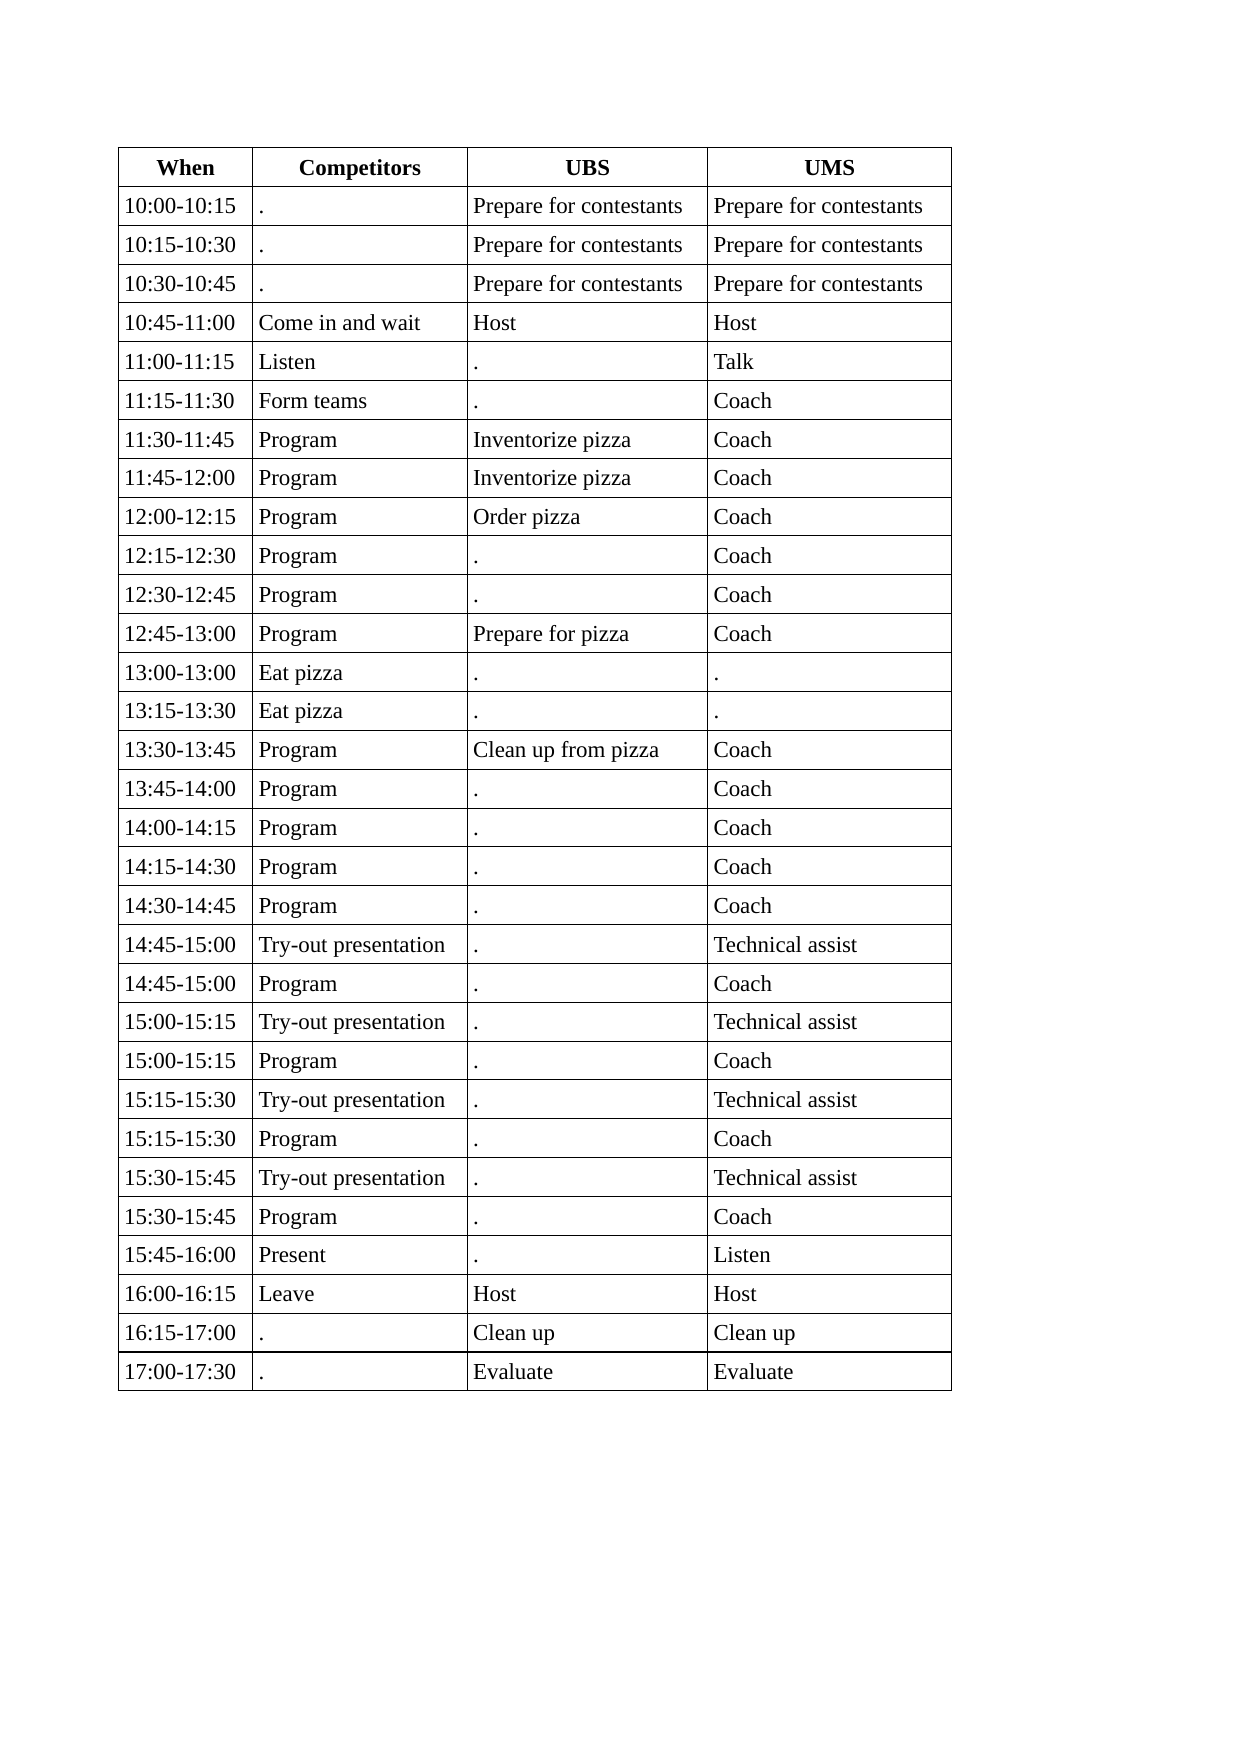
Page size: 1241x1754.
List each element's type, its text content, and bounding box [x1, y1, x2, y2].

table_cell Eat pizza [253, 692, 467, 730]
table_cell Coach [708, 420, 951, 458]
table_cell . [468, 1158, 707, 1196]
table_cell Listen [253, 342, 467, 380]
table_cell . [468, 847, 707, 885]
table_cell 13:45-14:00 [119, 770, 252, 807]
table_cell Coach [708, 575, 951, 613]
table_cell 15:00-15:15 [119, 1042, 252, 1079]
table_cell Program [253, 770, 467, 807]
table_cell 15:30-15:45 [119, 1197, 252, 1235]
table_cell Host [708, 1275, 951, 1312]
table_cell Prepare for contestants [468, 226, 707, 263]
table_cell Technical assist [708, 1003, 951, 1041]
table_cell Try-out presentation [253, 1080, 467, 1118]
table_cell Prepare for contestants [708, 265, 951, 302]
table_cell 12:00-12:15 [119, 498, 252, 535]
table_cell . [468, 964, 707, 1002]
table_cell Clean up from pizza [468, 731, 707, 768]
table_cell Coach [708, 770, 951, 807]
table_cell Leave [253, 1275, 467, 1312]
table_cell 13:15-13:30 [119, 692, 252, 730]
table_cell . [468, 536, 707, 574]
table_cell Evaluate [468, 1353, 707, 1390]
table_cell 17:00-17:30 [119, 1353, 252, 1390]
table_cell . [468, 1119, 707, 1157]
table_cell 16:15-17:00 [119, 1314, 252, 1351]
table_cell Eat pizza [253, 653, 467, 691]
table_cell Prepare for contestants [708, 187, 951, 224]
table_cell 11:00-11:15 [119, 342, 252, 380]
table_cell Program [253, 575, 467, 613]
table_cell Program [253, 614, 467, 652]
table_cell Prepare for contestants [468, 265, 707, 302]
table_cell 14:00-14:15 [119, 809, 252, 846]
table_cell Program [253, 964, 467, 1002]
table_cell Prepare for contestants [468, 187, 707, 224]
table_cell Coach [708, 886, 951, 924]
table_cell . [468, 1197, 707, 1235]
table_header UBS [468, 148, 707, 186]
table_header When [119, 148, 252, 186]
table_cell Clean up [708, 1314, 951, 1351]
table_cell 10:00-10:15 [119, 187, 252, 224]
table_cell . [468, 925, 707, 963]
table_cell Program [253, 1119, 467, 1157]
table_cell 15:30-15:45 [119, 1158, 252, 1196]
table_cell . [468, 1080, 707, 1118]
table_cell 15:45-16:00 [119, 1236, 252, 1274]
table_cell . [468, 1236, 707, 1274]
table_cell Host [708, 303, 951, 341]
table_cell . [468, 575, 707, 613]
table_cell Coach [708, 536, 951, 574]
table_cell Program [253, 1042, 467, 1079]
table_cell . [708, 653, 951, 691]
table_cell 11:30-11:45 [119, 420, 252, 458]
table_cell Prepare for pizza [468, 614, 707, 652]
table_cell Coach [708, 498, 951, 535]
table_cell Order pizza [468, 498, 707, 535]
table_cell Host [468, 303, 707, 341]
table_cell Clean up [468, 1314, 707, 1351]
table_cell 13:30-13:45 [119, 731, 252, 768]
table_cell 16:00-16:15 [119, 1275, 252, 1312]
table_cell . [253, 1314, 467, 1351]
table_cell Coach [708, 614, 951, 652]
table_cell . [253, 1353, 467, 1390]
table_cell . [468, 692, 707, 730]
table_cell Coach [708, 964, 951, 1002]
table_cell 11:45-12:00 [119, 459, 252, 497]
table_header UMS [708, 148, 951, 186]
table_cell Present [253, 1236, 467, 1274]
table_cell . [468, 381, 707, 419]
table_cell . [468, 770, 707, 807]
table_cell Come in and wait [253, 303, 467, 341]
table_cell Coach [708, 1042, 951, 1079]
table_cell Program [253, 459, 467, 497]
table_cell . [468, 809, 707, 846]
table_cell . [468, 653, 707, 691]
table_cell 12:15-12:30 [119, 536, 252, 574]
table_cell Coach [708, 1197, 951, 1235]
table_cell Talk [708, 342, 951, 380]
table_cell Inventorize pizza [468, 459, 707, 497]
table_cell Listen [708, 1236, 951, 1274]
table_cell 15:15-15:30 [119, 1119, 252, 1157]
table_cell Try-out presentation [253, 1158, 467, 1196]
table_cell 14:45-15:00 [119, 925, 252, 963]
table_cell Try-out presentation [253, 1003, 467, 1041]
table_cell Coach [708, 809, 951, 846]
table_cell Program [253, 847, 467, 885]
table_cell Program [253, 731, 467, 768]
table_cell Host [468, 1275, 707, 1312]
table_cell . [253, 187, 467, 224]
table_cell Inventorize pizza [468, 420, 707, 458]
table_cell . [468, 1003, 707, 1041]
table_cell Program [253, 886, 467, 924]
table_cell Technical assist [708, 925, 951, 963]
table_cell Coach [708, 1119, 951, 1157]
table_cell Coach [708, 381, 951, 419]
table_header Competitors [253, 148, 467, 186]
table_cell 12:30-12:45 [119, 575, 252, 613]
table_cell . [253, 265, 467, 302]
table_cell . [468, 1042, 707, 1079]
table_cell 13:00-13:00 [119, 653, 252, 691]
table_cell . [468, 342, 707, 380]
table_cell Form teams [253, 381, 467, 419]
table_cell 14:30-14:45 [119, 886, 252, 924]
table_cell 10:30-10:45 [119, 265, 252, 302]
table_cell 14:15-14:30 [119, 847, 252, 885]
table_cell . [253, 226, 467, 263]
table_cell Technical assist [708, 1080, 951, 1118]
table_cell 10:45-11:00 [119, 303, 252, 341]
table_cell Coach [708, 459, 951, 497]
table_cell 14:45-15:00 [119, 964, 252, 1002]
table_cell Program [253, 420, 467, 458]
table_cell Try-out presentation [253, 925, 467, 963]
table_cell Program [253, 498, 467, 535]
table_cell Program [253, 809, 467, 846]
table_cell 15:00-15:15 [119, 1003, 252, 1041]
table_cell 15:15-15:30 [119, 1080, 252, 1118]
table_cell Coach [708, 847, 951, 885]
table_cell Evaluate [708, 1353, 951, 1390]
table_cell 11:15-11:30 [119, 381, 252, 419]
table_cell Coach [708, 731, 951, 768]
table_cell 10:15-10:30 [119, 226, 252, 263]
table_cell Technical assist [708, 1158, 951, 1196]
table_cell Prepare for contestants [708, 226, 951, 263]
table_cell 12:45-13:00 [119, 614, 252, 652]
table_cell . [708, 692, 951, 730]
table_cell Program [253, 536, 467, 574]
table_cell Program [253, 1197, 467, 1235]
table_cell . [468, 886, 707, 924]
